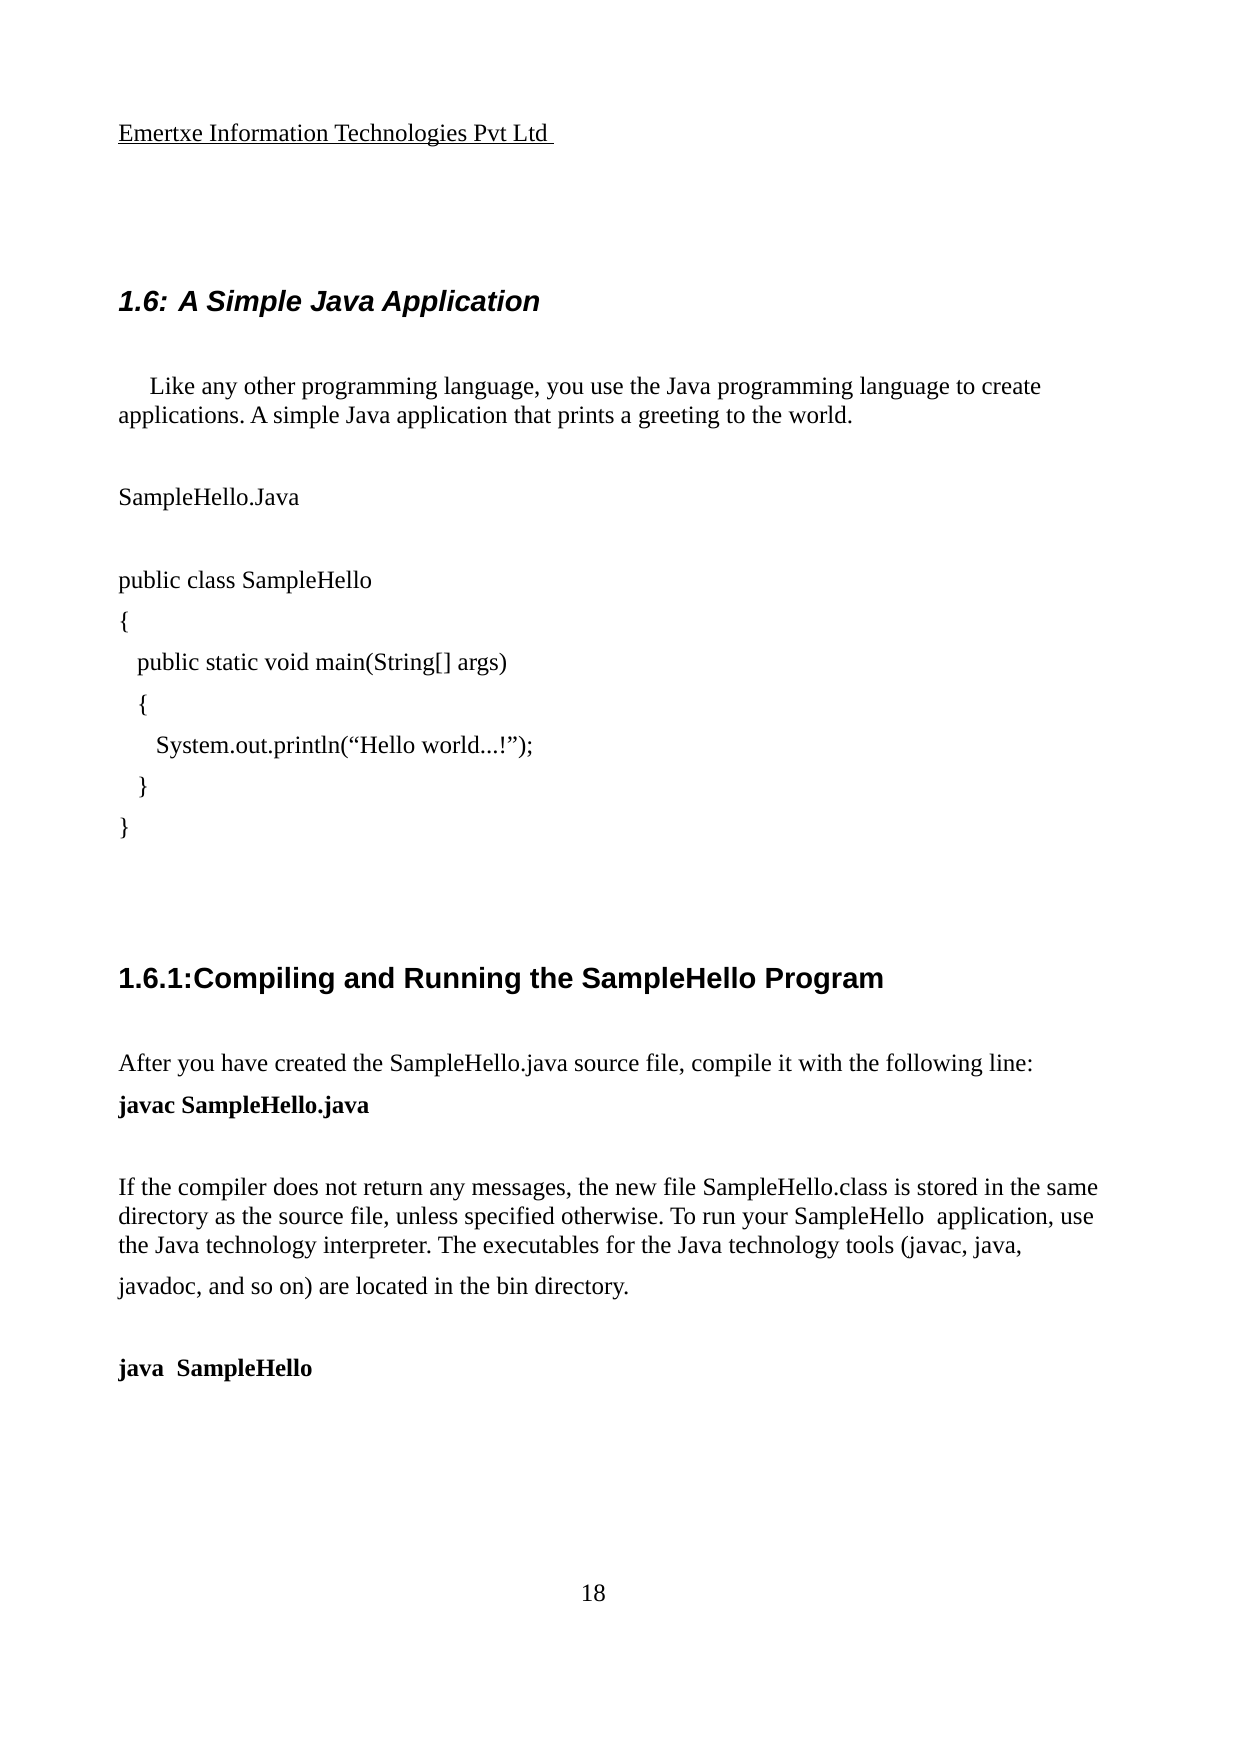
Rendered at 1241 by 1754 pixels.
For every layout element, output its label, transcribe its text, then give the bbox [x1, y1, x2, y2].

text javadoc, and so on) are located in the bin directory. [118, 1271, 1122, 1300]
text System.out.println(“Hello world...!”); [118, 730, 1122, 759]
text SampleHello.Java [118, 482, 1122, 511]
text } [118, 812, 1122, 841]
text Like any other programming language, you use the Java programming language to create applications. A simple Java application that prints a greeting to the world. [118, 371, 1122, 429]
text { [118, 689, 1122, 717]
text } [118, 771, 1122, 800]
text public static void main(String[] args) [118, 647, 1122, 676]
text public class SampleHello [118, 565, 1122, 594]
text java SampleHello [118, 1353, 1122, 1382]
text After you have created the SampleHello.java source file, compile it with the following line: [118, 1048, 1122, 1077]
text javac SampleHello.java [118, 1090, 1122, 1118]
text If the compiler does not return any messages, the new file SampleHello.class is stored in the same directory as the source file, unless specified otherwise. To run your SampleHello application, use the Java technology interpreter. The executables for the Java technology tools (javac, java, [118, 1172, 1122, 1258]
text { [118, 606, 1122, 635]
subtitle A Simple Java Application [118, 284, 1122, 317]
subtitle Compiling and Running the SampleHello Program [118, 961, 1122, 995]
